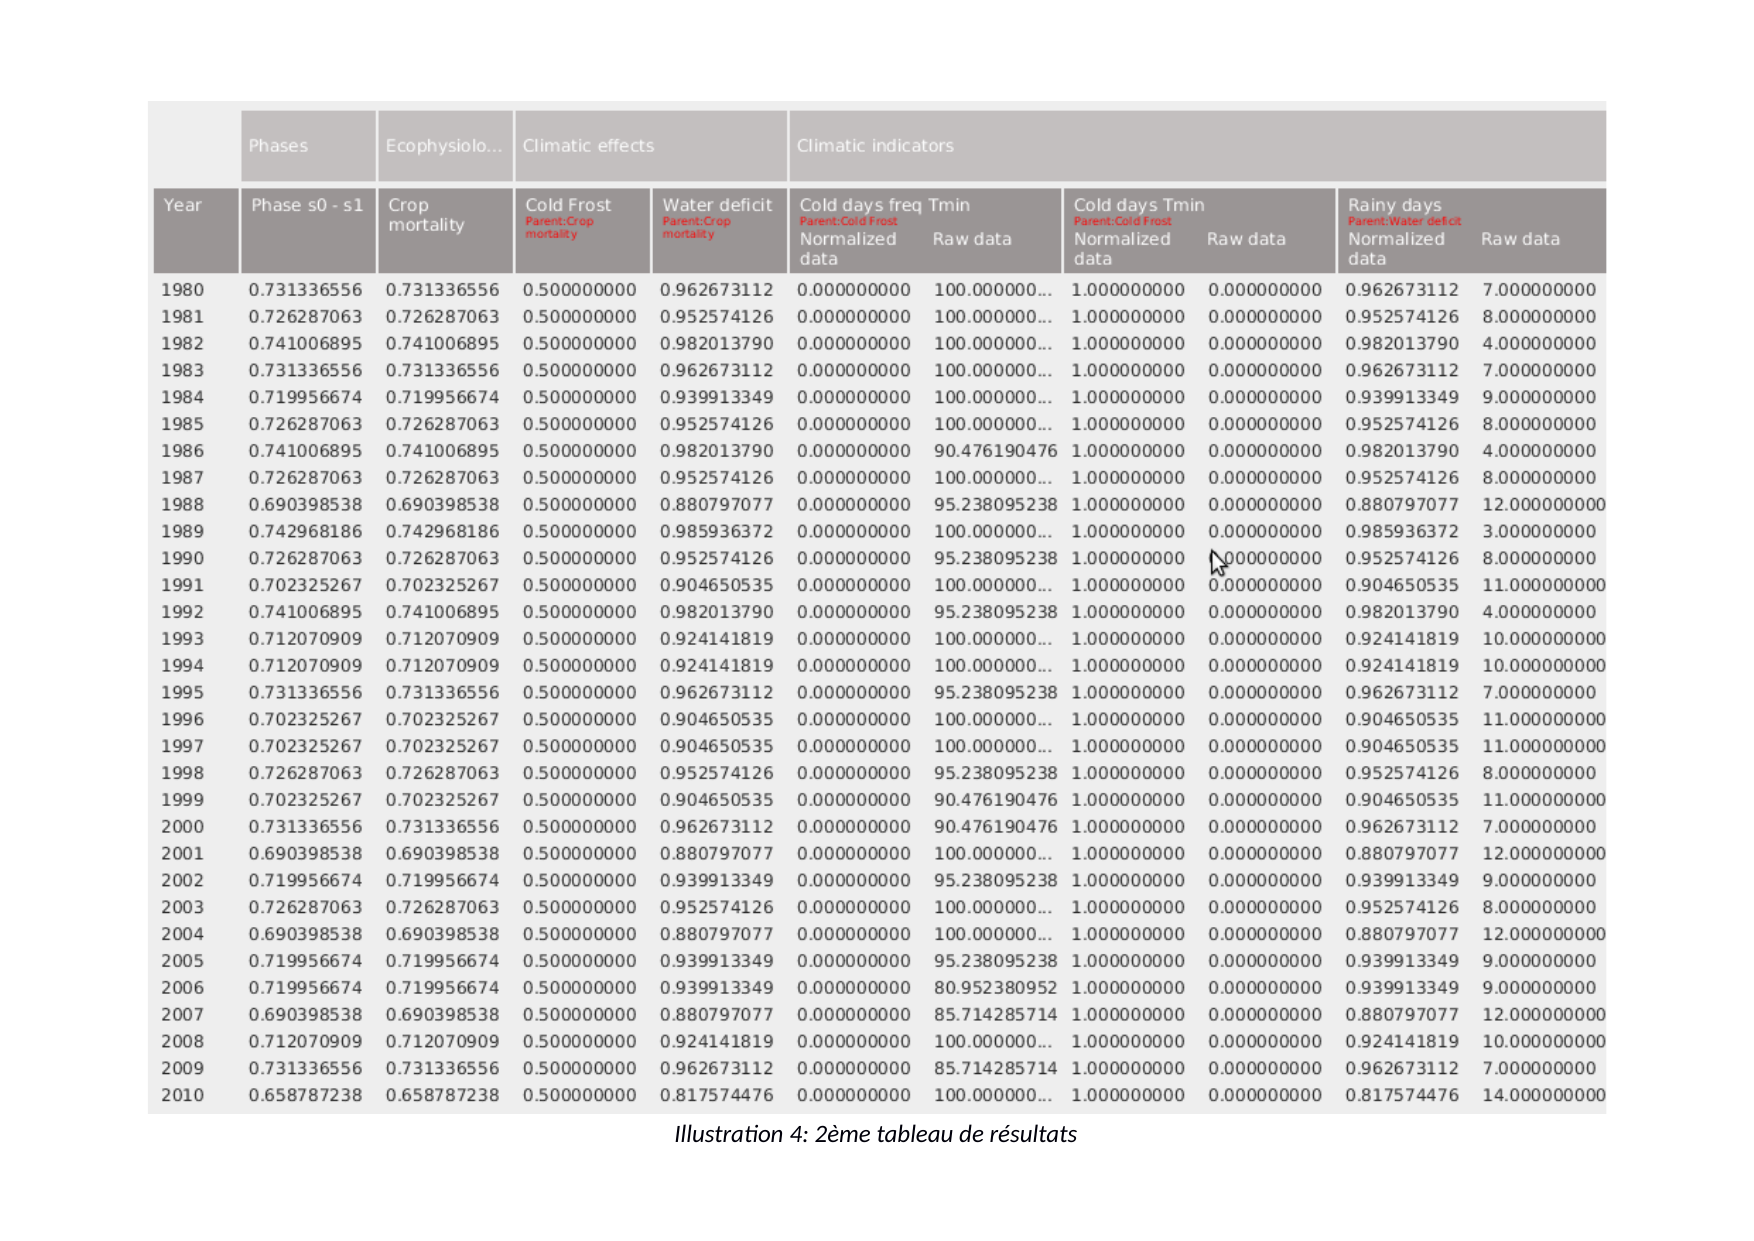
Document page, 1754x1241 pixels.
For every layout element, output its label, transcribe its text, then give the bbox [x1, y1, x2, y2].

text Illustration 4: 2ème tableau de résultats [148, 1114, 1606, 1149]
picture [147, 101, 1607, 1114]
